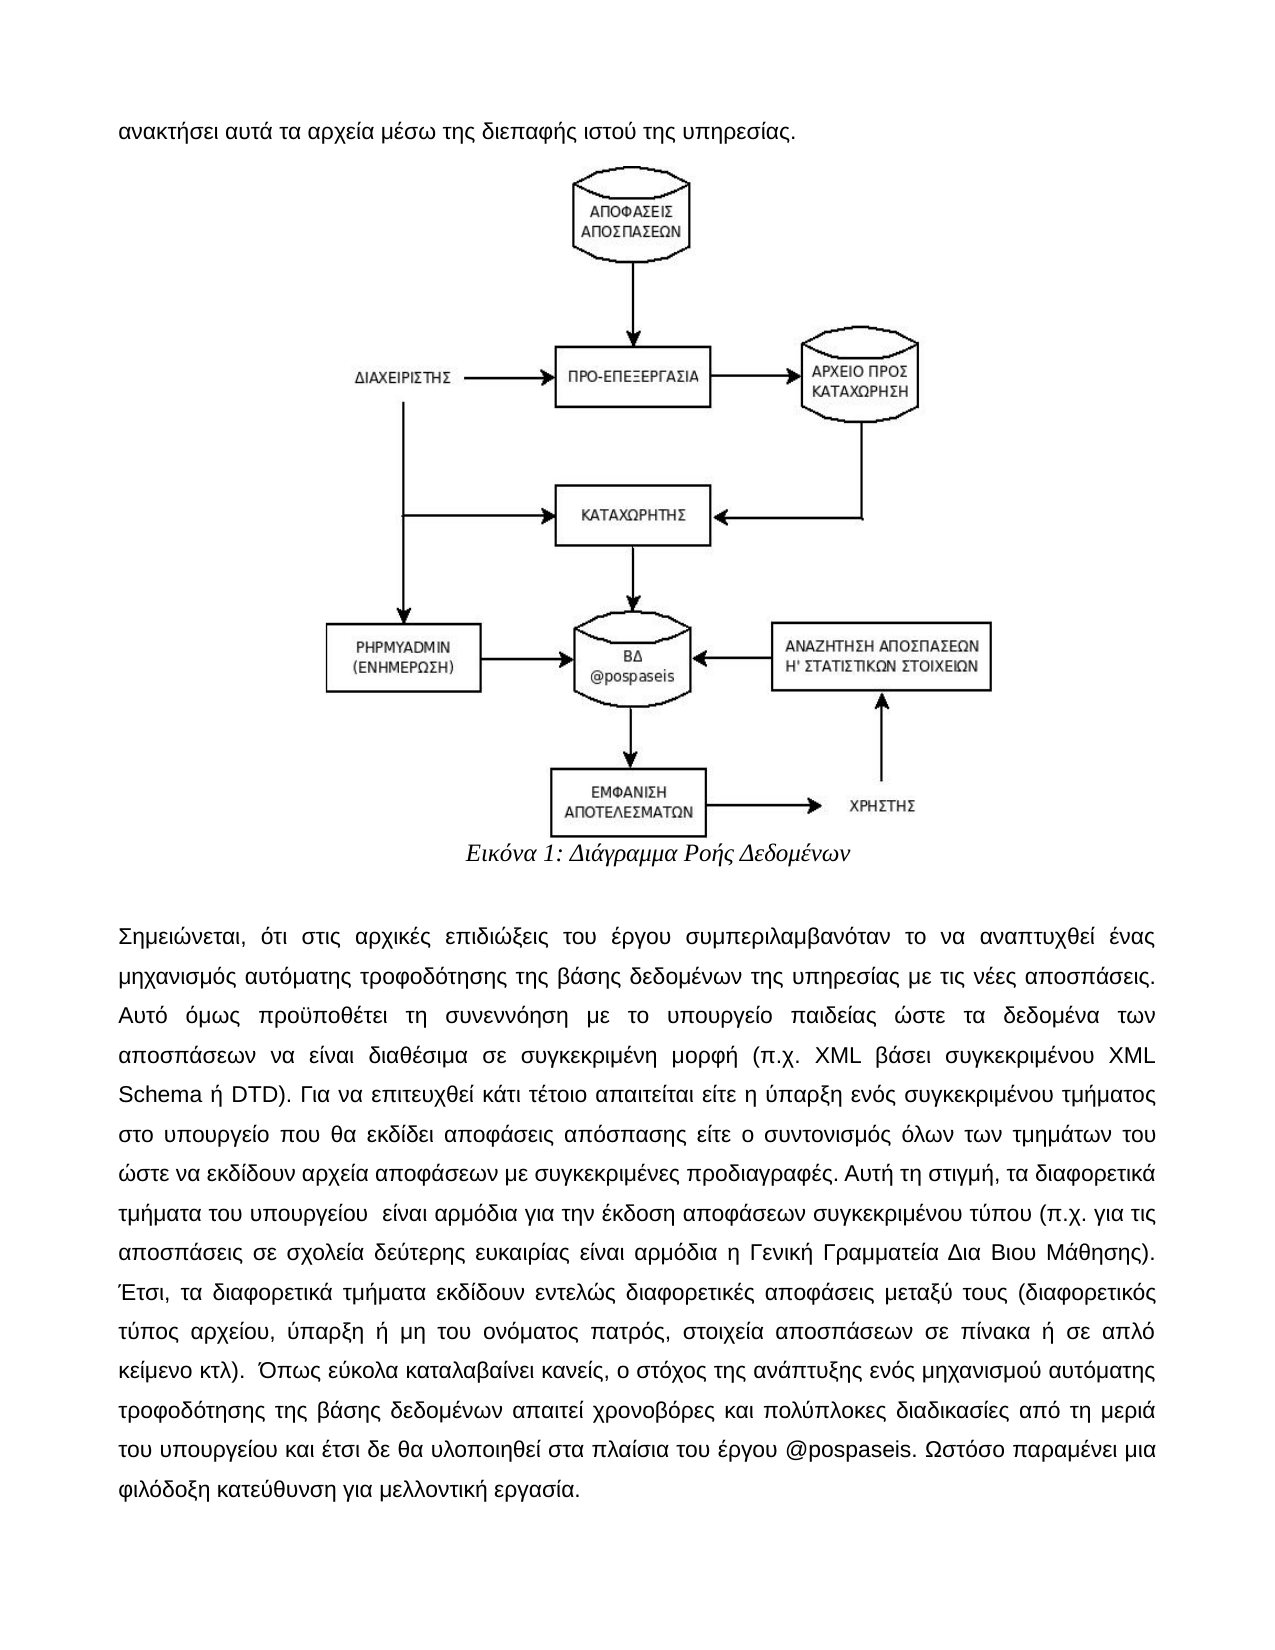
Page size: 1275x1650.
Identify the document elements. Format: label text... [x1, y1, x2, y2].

text Σημειώνεται, ότι στις αρχικές επιδιώξεις του έργου συμπεριλαμβανόταν το να αναπτυχθεί ένας μηχανισμός αυτόματης τροφοδότησης της βάσης δεδομένων της υπηρεσίας με τις νέες αποσπάσεις. Αυτό όμως προϋποθέτει τη συνεννόηση με το υπουργείο παιδείας ώστε τα δεδομένα των αποσπάσεων να είναι διαθέσιμα σε συγκεκριμένη μορφή (π.χ. XML βάσει συγκεκριμένου XML Schema ή DTD). Για να επιτευχθεί κάτι τέτοιο απαιτείται είτε η ύπαρξη ενός συγκεκριμένου τμήματος στο υπουργείο που θα εκδίδει αποφάσεις απόσπασης είτε ο συντονισμός όλων των τμημάτων του ώστε να εκδίδουν αρχεία αποφάσεων με συγκεκριμένες προδιαγραφές. Αυτή τη στιγμή, τα διαφορετικά τμήματα του υπουργείου είναι αρμόδια για την έκδοση αποφάσεων συγκεκριμένου τύπου (π.χ. για τις αποσπάσεις σε σχολεία δεύτερης ευκαιρίας είναι αρμόδια η Γενική Γραμματεία Δια Βιου Μάθησης). Έτσι, τα διαφορετικά τμήματα εκδίδουν εντελώς διαφορετικές αποφάσεις μεταξύ τους (διαφορετικός τύπος αρχείου, ύπαρξη ή μη του ονόματος πατρός, στοιχεία αποσπάσεων σε πίνακα ή σε απλό κείμενο κτλ). Όπως εύκολα καταλαβαίνει κανείς, ο στόχος της ανάπτυξης ενός μηχανισμού αυτόματης τροφοδότησης της βάσης δεδομένων απαιτεί χρονοβόρες και πολύπλοκες διαδικασίες από τη μεριά του υπουργείου και έτσι δε θα υλοποιηθεί στα πλαίσια του έργου @pospaseis. Ωστόσο παραμένει μια φιλόδοξη κατεύθυνση για μελλοντική εργασία. [118, 923, 1157, 1502]
text ανακτήσει αυτά τα αρχεία μέσω της διεπαφής ιστού της υπηρεσίας. [118, 118, 1157, 144]
text Εικόνα 1: Διάγραμμα Ροής Δεδομένων [313, 165, 1006, 867]
picture [325, 166, 993, 839]
